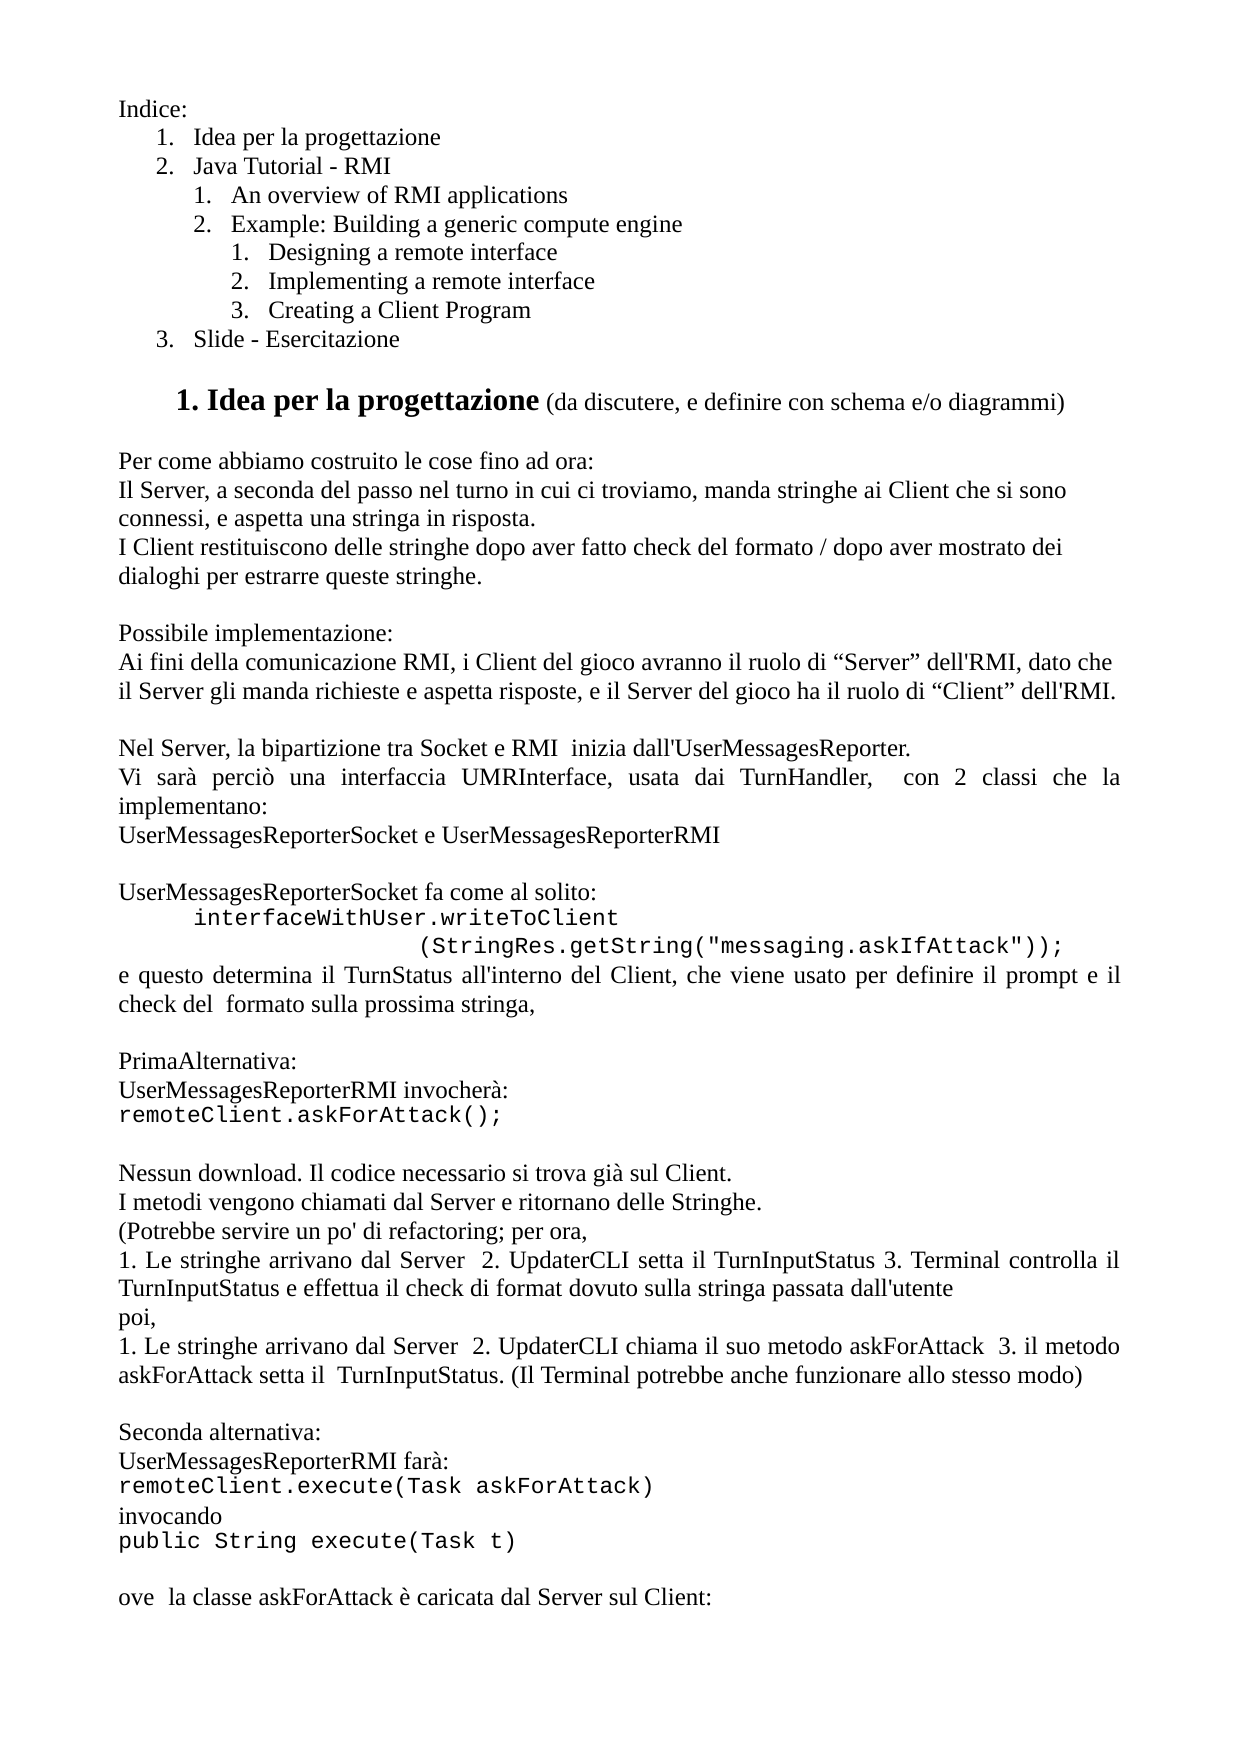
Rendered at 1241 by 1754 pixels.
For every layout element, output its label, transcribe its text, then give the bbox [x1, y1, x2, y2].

text Seconda alternativa: [118, 1417, 1122, 1446]
text invocando [118, 1501, 1122, 1529]
text PrimaAlternativa: [118, 1046, 1122, 1075]
text Vi sarà perciò una interfaccia UMRInterface, usata dai TurnHandler, con 2 classi che la implementano: [118, 762, 1122, 820]
text Il Server, a seconda del passo nel turno in cui ci troviamo, manda stringhe ai Client che si sono connessi, e aspetta una stringa in risposta. [118, 475, 1122, 532]
text UserMessagesReporterRMI invocherà: [118, 1075, 1122, 1104]
text 1. Le stringhe arrivano dal Server 2. UpdaterCLI chiama il suo metodo askForAttack 3. il metodo askForAttack setta il TurnInputStatus. (Il Terminal potrebbe anche funzionare allo stesso modo) [118, 1331, 1122, 1388]
text e questo determina il TurnStatus all'interno del Client, che viene usato per definire il prompt e il check del formato sulla prossima stringa, [118, 960, 1122, 1018]
list An overview of RMI applications [193, 180, 1122, 209]
list Creating a Client Program [231, 295, 1122, 324]
text Indice: [118, 94, 1122, 122]
text Nel Server, la bipartizione tra Socket e RMI inizia dall'UserMessagesReporter. [118, 733, 1122, 762]
text remoteClient.askForAttack(); [118, 1104, 1122, 1130]
text (StringRes.getString("messaging.askIfAttack")); [118, 932, 1122, 960]
text I Client restituiscono delle stringhe dopo aver fatto check del formato / dopo aver mostrato dei dialoghi per estrarre queste stringhe. [118, 532, 1122, 590]
text ove la classe askForAttack è caricata dal Server sul Client: [118, 1582, 1122, 1612]
text remoteClient.execute(Task askForAttack) [118, 1475, 1122, 1501]
list Java Tutorial - RMI [156, 151, 1122, 180]
text UserMessagesReporterSocket e UserMessagesReporterRMI [118, 820, 1122, 848]
text poi, [118, 1302, 1122, 1331]
list Implementing a remote interface [231, 266, 1122, 295]
text (Potrebbe servire un po' di refactoring; per ora, [118, 1216, 1122, 1245]
list Slide - Esercitazione [156, 324, 1122, 352]
text public String execute(Task t) [118, 1529, 1122, 1555]
text 1. Idea per la progettazione (da discutere, e definire con schema e/o diagrammi) [118, 381, 1122, 417]
list Example: Building a generic compute engine [193, 209, 1122, 237]
list Idea per la progettazione [156, 122, 1122, 151]
text Per come abbiamo costruito le cose fino ad ora: [118, 446, 1122, 475]
text UserMessagesReporterRMI farà: [118, 1446, 1122, 1475]
text 1. Le stringhe arrivano dal Server 2. UpdaterCLI setta il TurnInputStatus 3. Terminal controlla il TurnInputStatus e effettua il check di format dovuto sulla stringa passata dall'utente [118, 1245, 1122, 1302]
text Nessun download. Il codice necessario si trova già sul Client. [118, 1158, 1122, 1187]
list Designing a remote interface [231, 237, 1122, 266]
text interfaceWithUser.writeToClient [118, 906, 1122, 932]
text I metodi vengono chiamati dal Server e ritornano delle Stringhe. [118, 1187, 1122, 1216]
text Ai fini della comunicazione RMI, i Client del gioco avranno il ruolo di “Server” dell'RMI, dato che il Server gli manda richieste e aspetta risposte, e il Server del gioco ha il ruolo di “Client” dell'RMI. [118, 647, 1122, 705]
text UserMessagesReporterSocket fa come al solito: [118, 877, 1122, 906]
text Possibile implementazione: [118, 618, 1122, 647]
